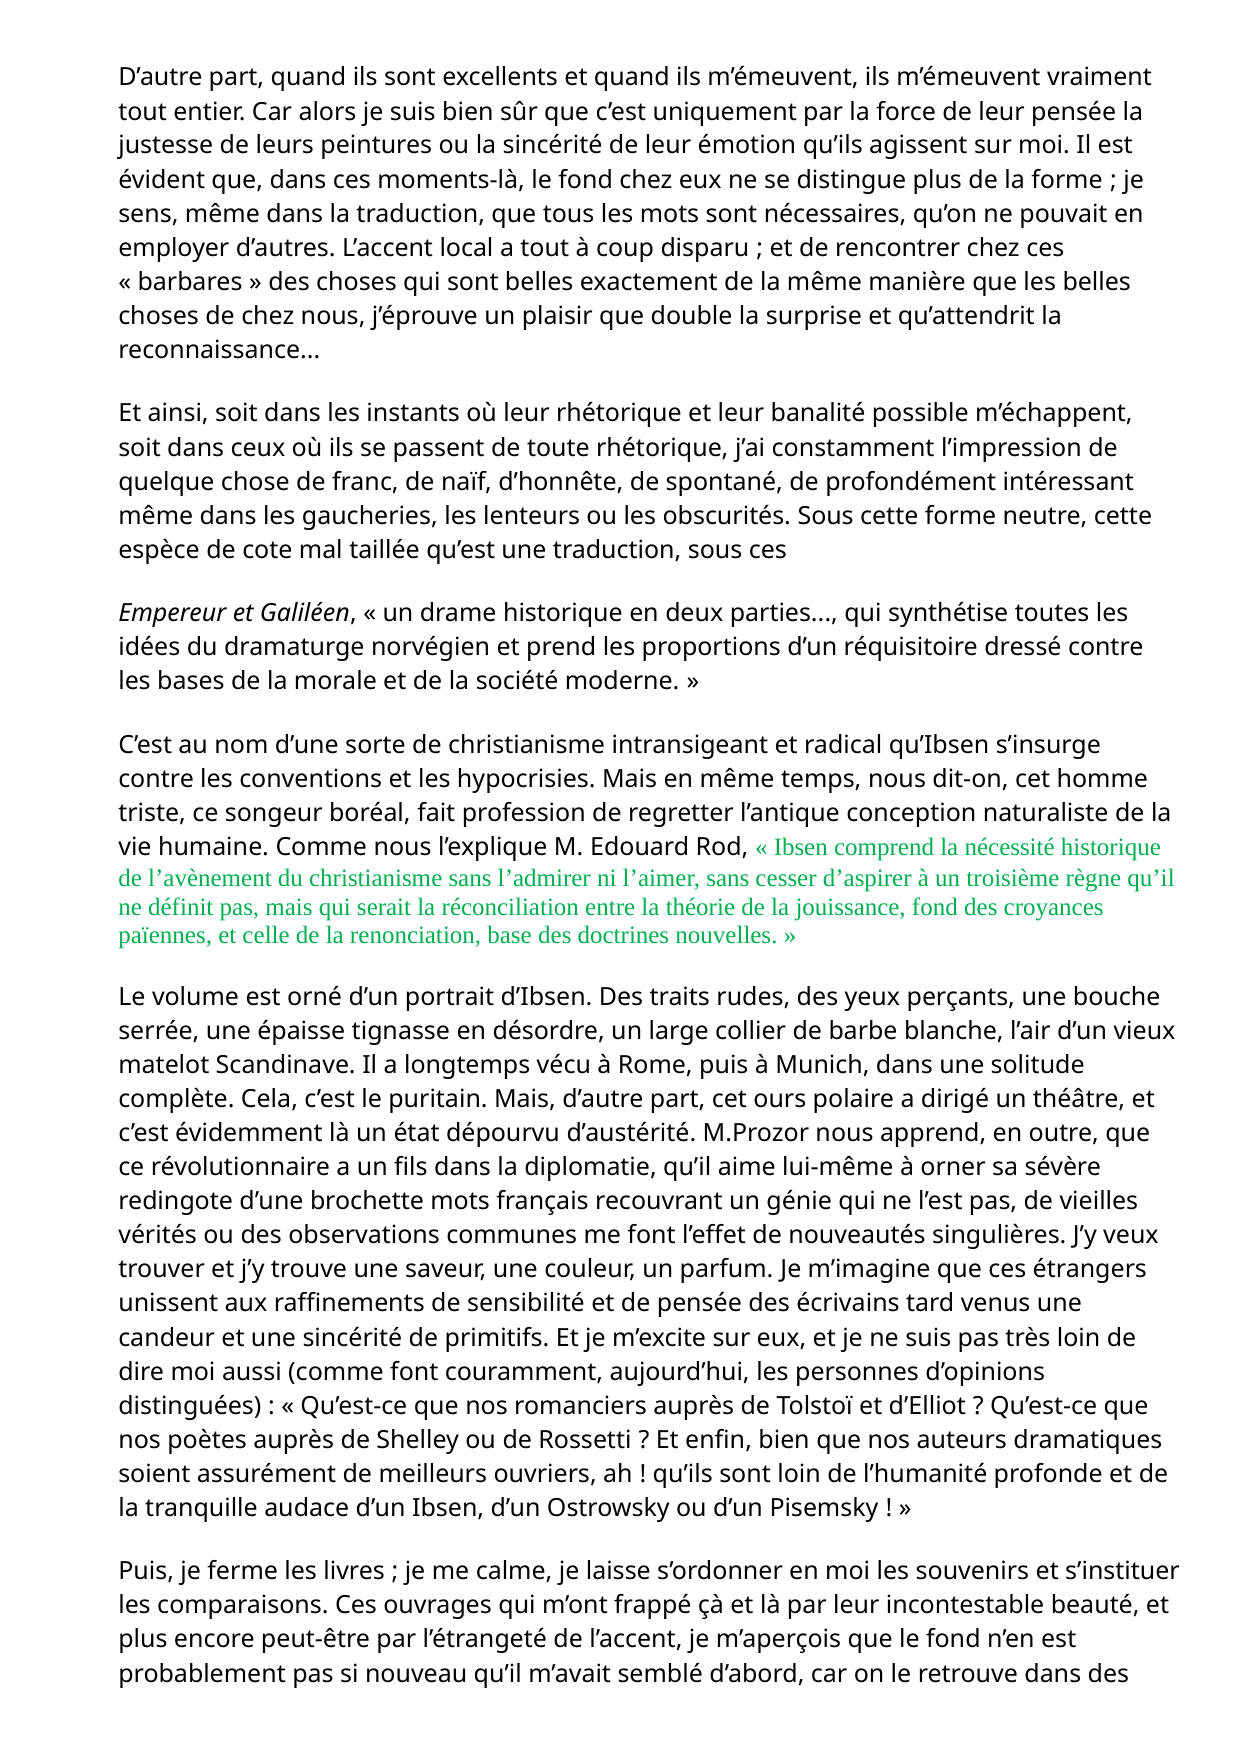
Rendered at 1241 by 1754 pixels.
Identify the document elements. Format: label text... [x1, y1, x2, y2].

text Puis, je ferme les livres ; je me calme, je laisse s’ordonner en moi les souvenirs et s’instituer les comparaisons. Ces ouvrages qui m’ont frappé çà et là par leur incontestable beauté, et plus encore peut-être par l’étrangeté de l’accent, je m’aperçois que le fond n’en est probablement pas si nouveau qu’il m’avait semblé d’abord, car on le retrouve dans des [118, 1553, 1181, 1689]
text C’est au nom d’une sorte de christianisme intransigeant et radical qu’Ibsen s’insurge contre les conventions et les hypocrisies. Mais en même temps, nous dit-on, cet homme triste, ce songeur boréal, fait profession de regretter l’antique conception naturaliste de la vie humaine. Comme nous l’explique M. Edouard Rod, « Ibsen comprend la nécessité historique de l’avènement du christianisme sans l’admirer ni l’aimer, sans cesser d’aspirer à un troisième règne qu’il ne définit pas, mais qui serait la réconciliation entre la théorie de la jouissance, fond des croyances païennes, et celle de la renonciation, base des doctrines nouvelles. » [118, 727, 1181, 949]
text Empereur et Galiléen, « un drame historique en deux parties..., qui synthétise toutes les idées du dramaturge norvégien et prend les proportions d’un réquisitoire dressé contre les bases de la morale et de la société moderne. » [118, 595, 1181, 697]
text Et ainsi, soit dans les instants où leur rhétorique et leur banalité possible m’échappent, soit dans ceux où ils se passent de toute rhétorique, j’ai constamment l’impression de quelque chose de franc, de naïf, d’honnête, de spontané, de profondément intéressant même dans les gaucheries, les lenteurs ou les obscurités. Sous cette forme neutre, cette espèce de cote mal taillée qu’est une traduction, sous ces [118, 395, 1181, 565]
text Le volume est orné d’un portrait d’Ibsen. Des traits rudes, des yeux perçants, une bouche serrée, une épaisse tignasse en désordre, un large collier de barbe blanche, l’air d’un vieux matelot Scandinave. Il a longtemps vécu à Rome, puis à Munich, dans une solitude complète. Cela, c’est le puritain. Mais, d’autre part, cet ours polaire a dirigé un théâtre, et c’est évidemment là un état dépourvu d’austérité. M.Prozor nous apprend, en outre, que ce révolutionnaire a un fils dans la diplomatie, qu’il aime lui-même à orner sa sévère redingote d’une brochette mots français recouvrant un génie qui ne l’est pas, de vieilles vérités ou des observations communes me font l’effet de nouveautés singulières. J’y veux trouver et j’y trouve une saveur, une couleur, un parfum. Je m’imagine que ces étrangers unissent aux raffinements de sensibilité et de pensée des écrivains tard venus une candeur et une sincérité de primitifs. Et je m’excite sur eux, et je ne suis pas très loin de dire moi aussi (comme font couramment, aujourd’hui, les personnes d’opinions distinguées) : « Qu’est-ce que nos romanciers auprès de Tolstoï et d’Elliot ? Qu’est-ce que nos poètes auprès de Shelley ou de Rossetti ? Et enfin, bien que nos auteurs dramatiques soient assurément de meilleurs ouvriers, ah ! qu’ils sont loin de l’humanité profonde et de la tranquille audace d’un Ibsen, d’un Ostrowsky ou d’un Pisemsky ! » [118, 978, 1181, 1523]
text D’autre part, quand ils sont excellents et quand ils m’émeuvent, ils m’émeuvent vraiment tout entier. Car alors je suis bien sûr que c’est uniquement par la force de leur pensée la justesse de leurs peintures ou la sincérité de leur émotion qu’ils agissent sur moi. Il est évident que, dans ces moments-là, le fond chez eux ne se distingue plus de la forme ; je sens, même dans la traduction, que tous les mots sont nécessaires, qu’on ne pouvait en employer d’autres. L’accent local a tout à coup disparu ; et de rencontrer chez ces « barbares » des choses qui sont belles exactement de la même manière que les belles choses de chez nous, j’éprouve un plaisir que double la surprise et qu’attendrit la reconnaissance... [118, 59, 1181, 366]
